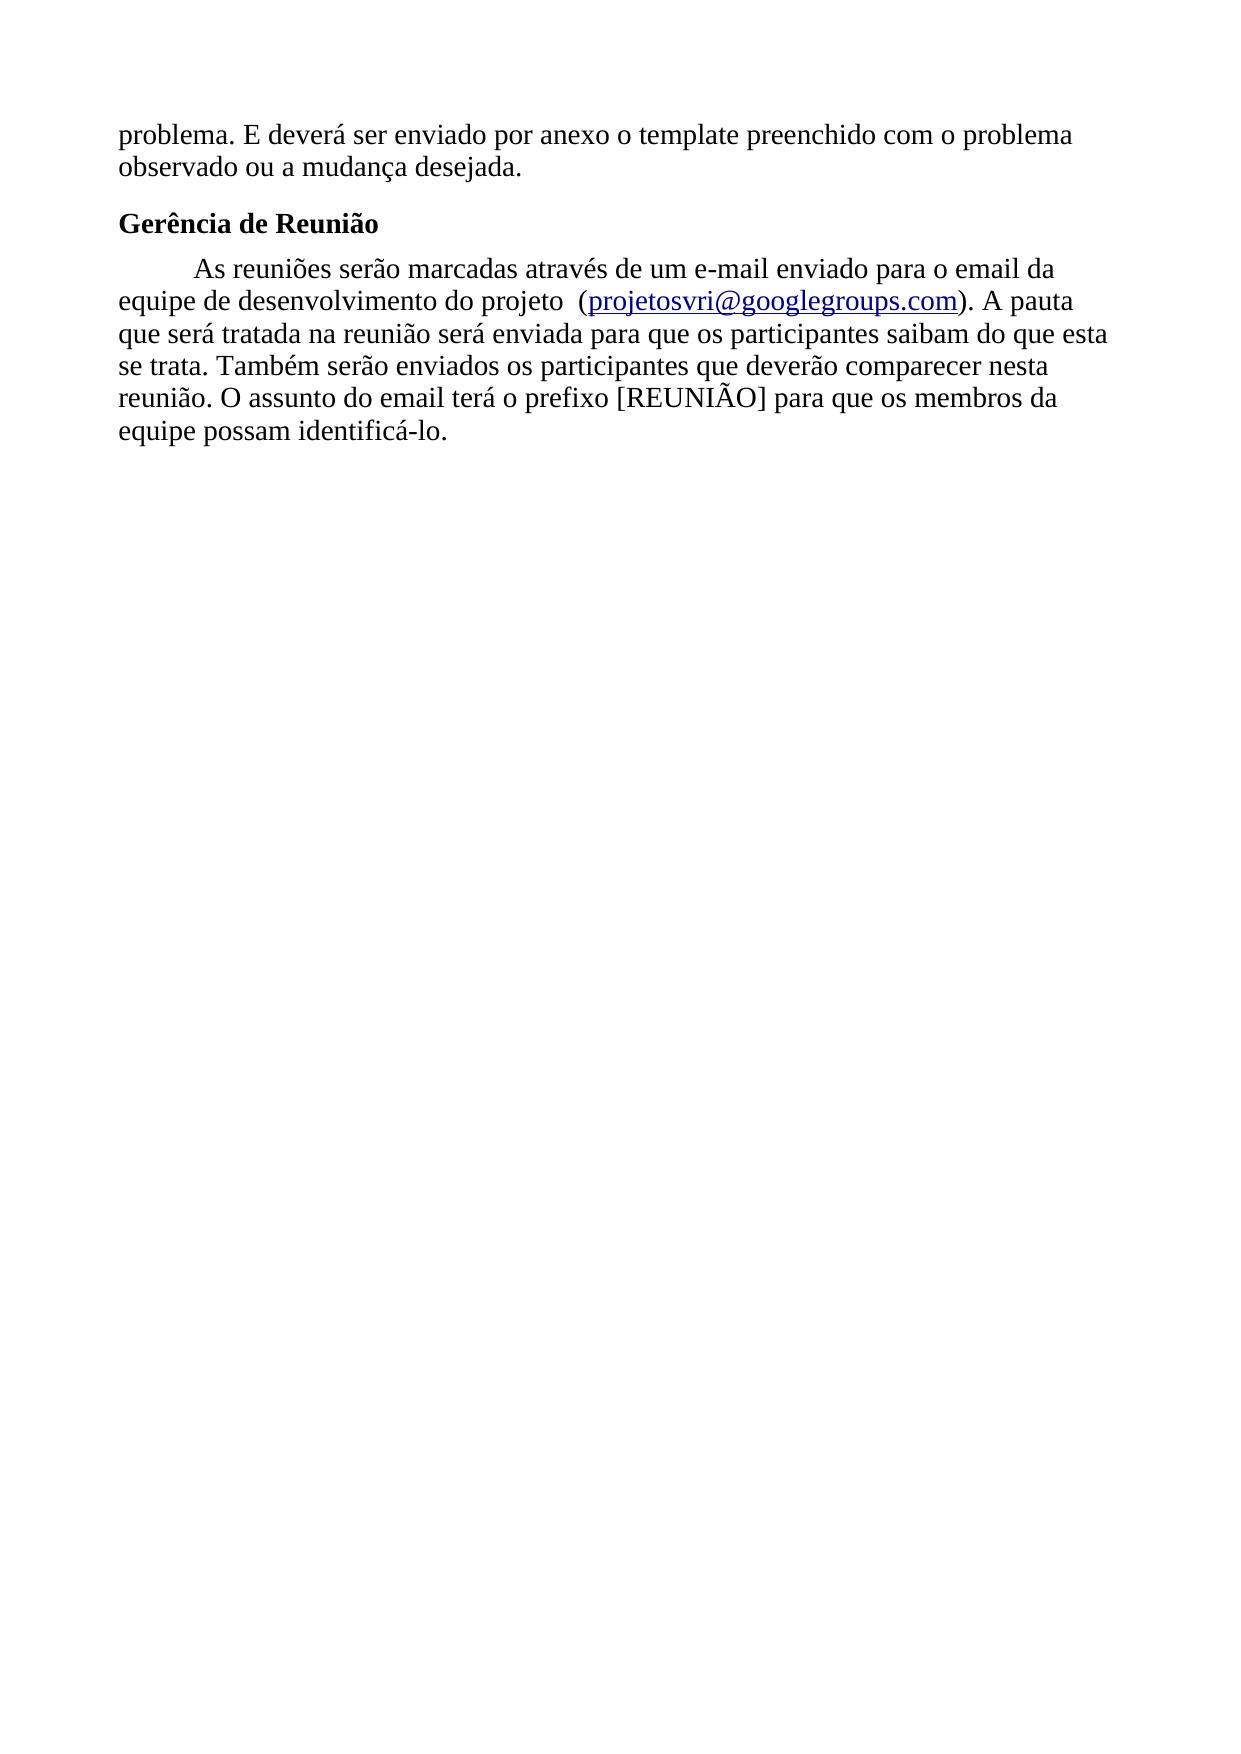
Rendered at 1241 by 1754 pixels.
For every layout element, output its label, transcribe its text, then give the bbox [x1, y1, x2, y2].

subtitle Gerência de Reunião [118, 208, 1122, 240]
text problema. E deverá ser enviado por anexo o template preenchido com o problema observado ou a mudança desejada. [118, 118, 1122, 183]
text As reuniões serão marcadas através de um e-mail enviado para o email da equipe de desenvolvimento do projeto (projetosvri@googlegroups.com). A pauta que será tratada na reunião será enviada para que os participantes saibam do que esta se trata. Também serão enviados os participantes que deverão comparecer nesta reunião. O assunto do email terá o prefixo [REUNIÃO] para que os membros da equipe possam identificá-lo. [118, 252, 1122, 446]
